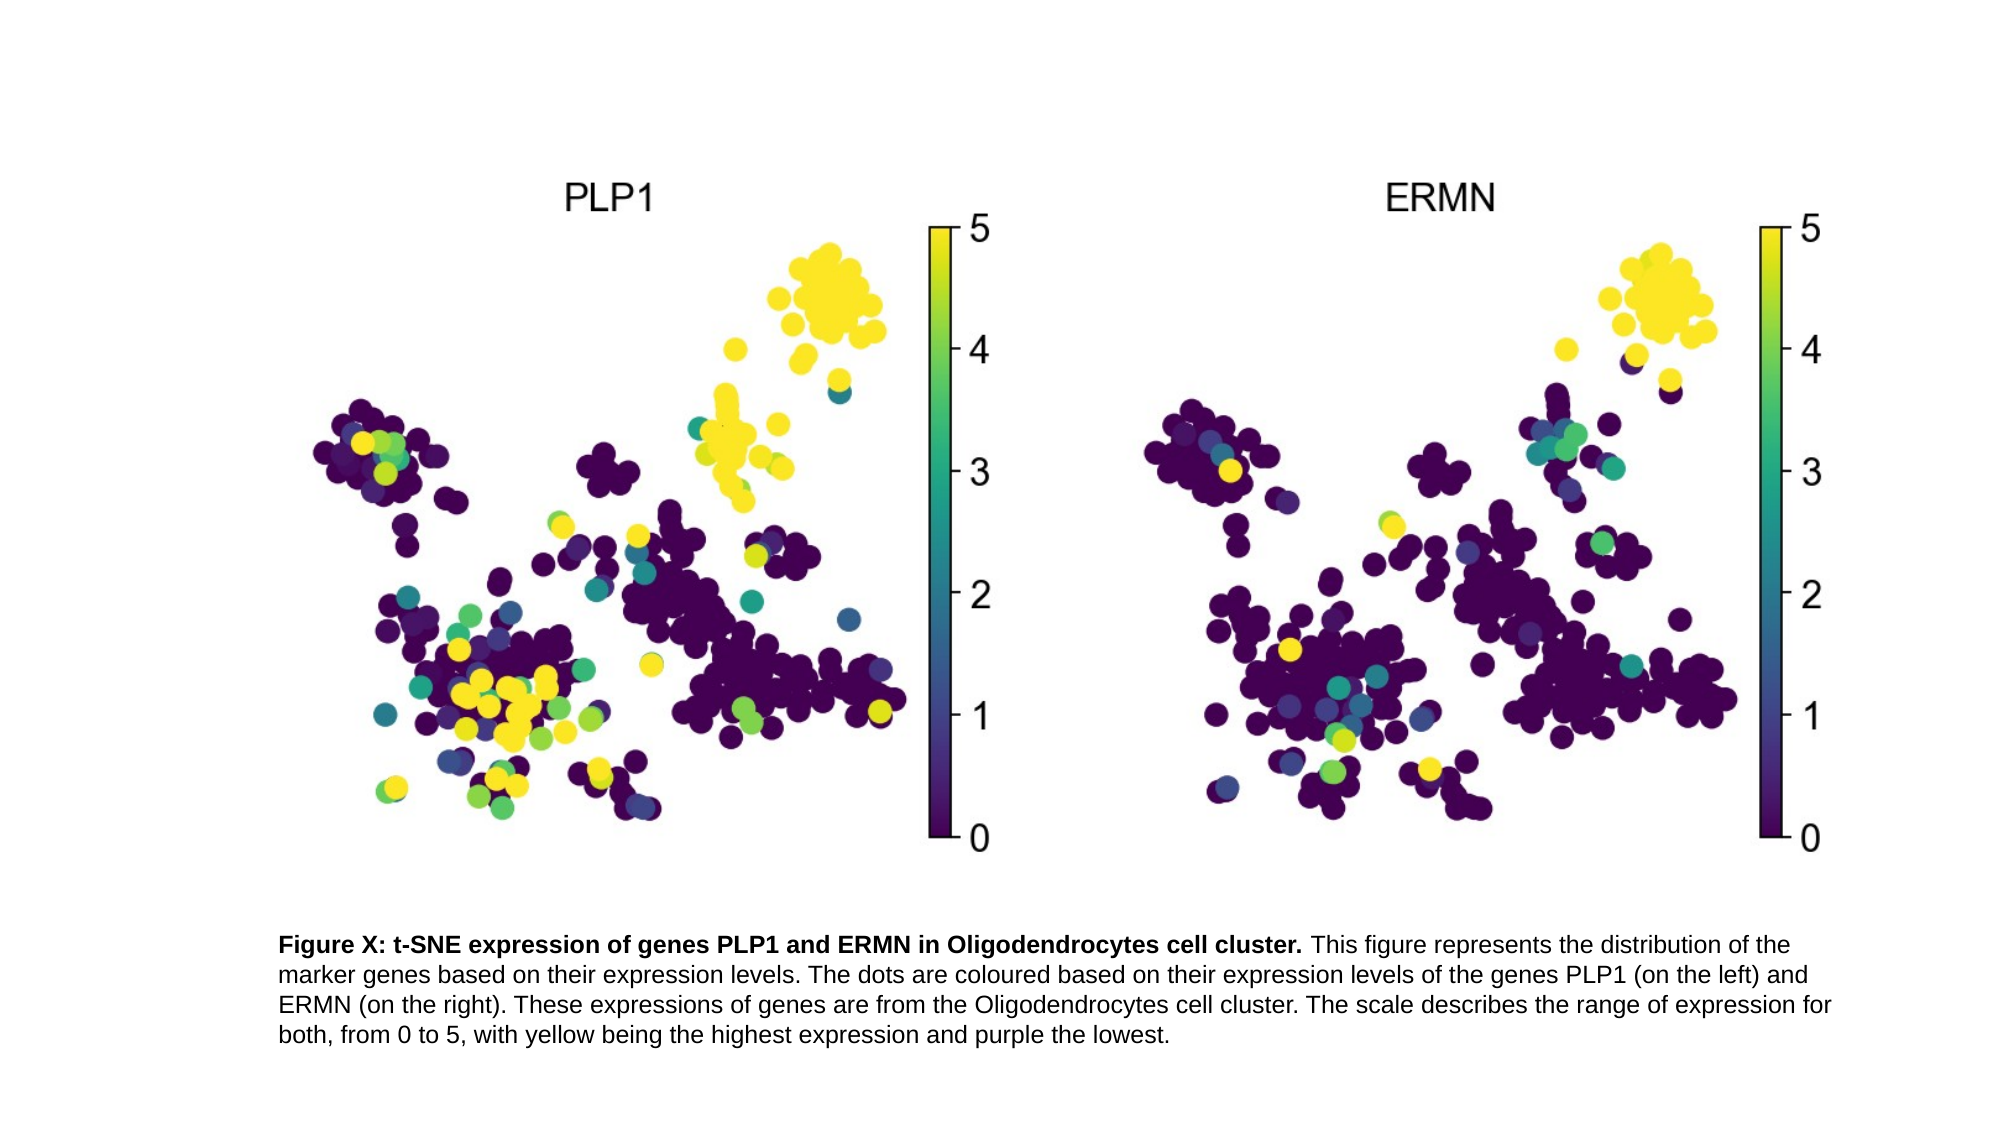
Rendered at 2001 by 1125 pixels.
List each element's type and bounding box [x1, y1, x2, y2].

picture [277, 164, 1840, 878]
